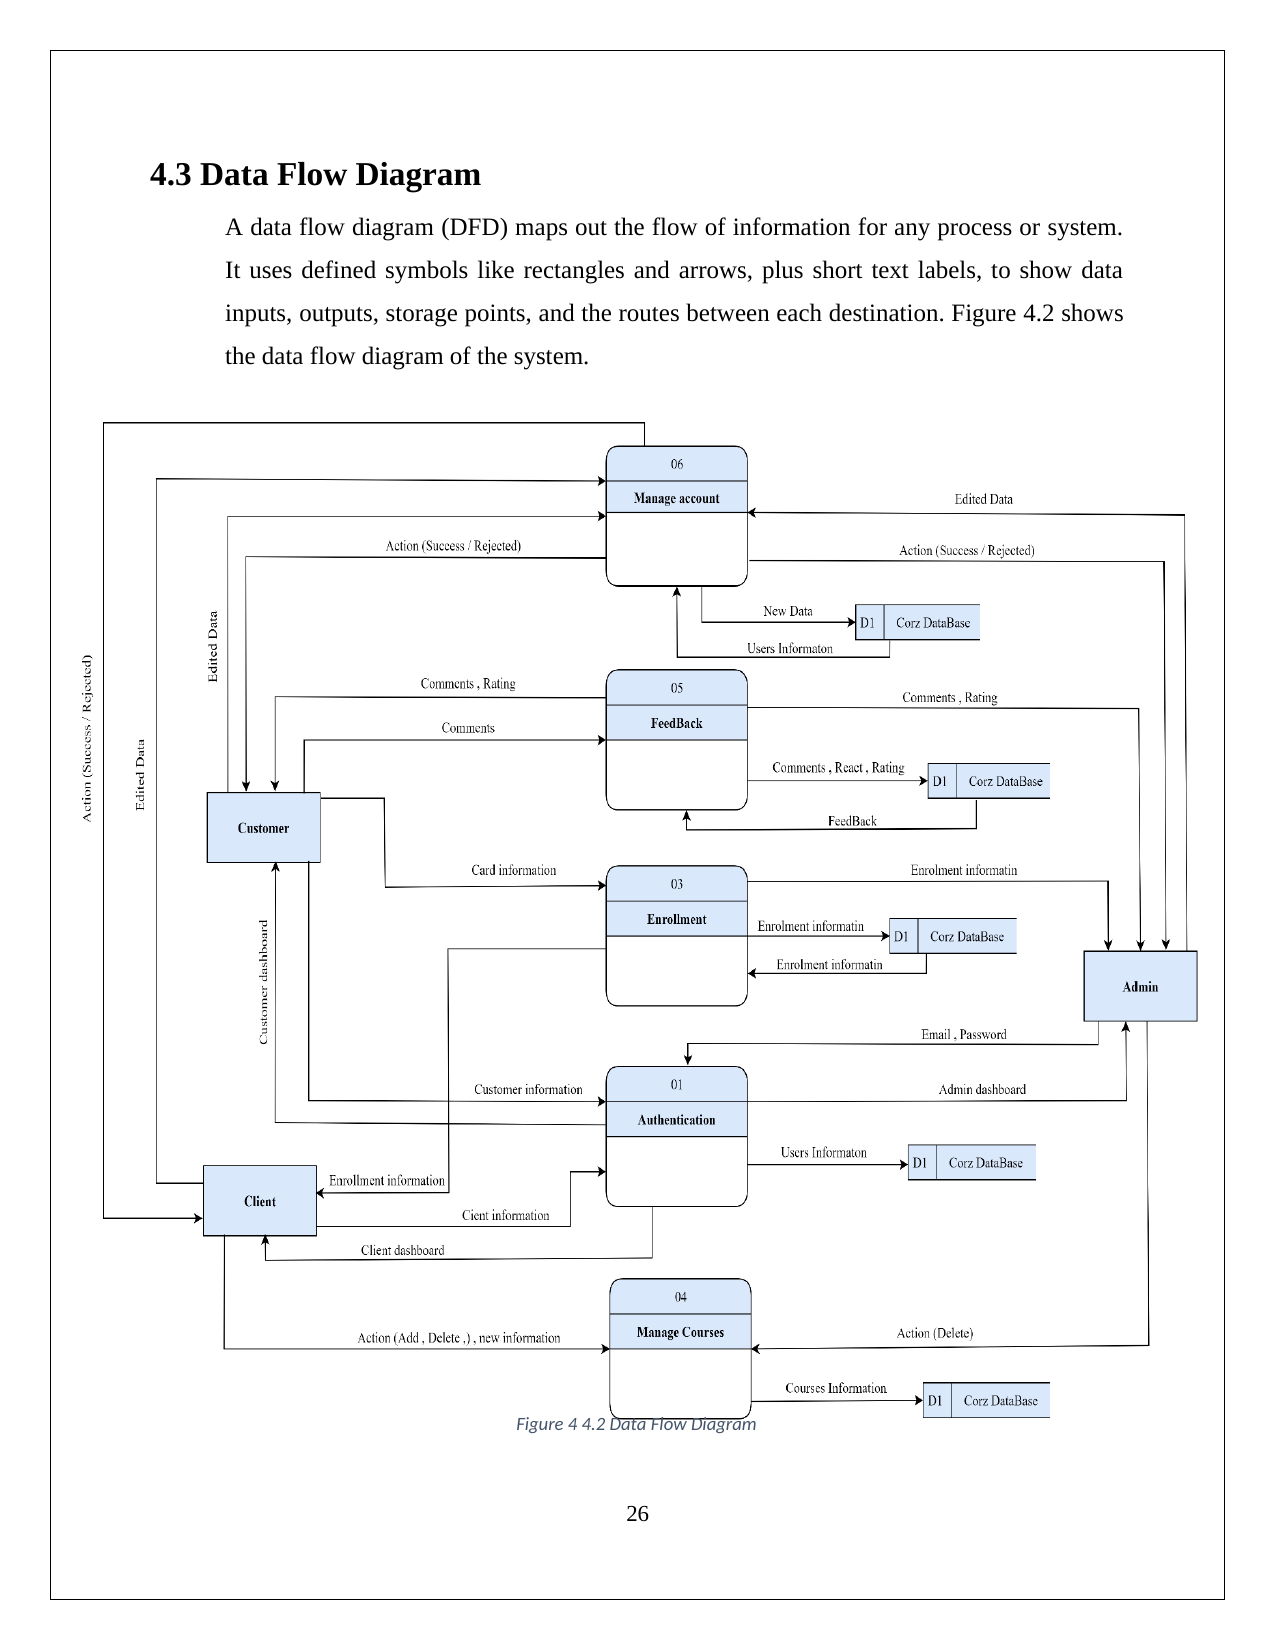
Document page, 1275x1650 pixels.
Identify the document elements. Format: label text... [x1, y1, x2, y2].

list A data flow diagram (DFD) maps out the flow of information for any process or system. It uses defined symbols like rectangles and arrows, plus short text labels, to show data inputs, outputs, storage points, and the routes between each destination. Figure 4.2 shows the data flow diagram of the system. [225, 212, 1125, 370]
subtitle 4.3 Data Flow Diagram [150, 154, 1125, 192]
